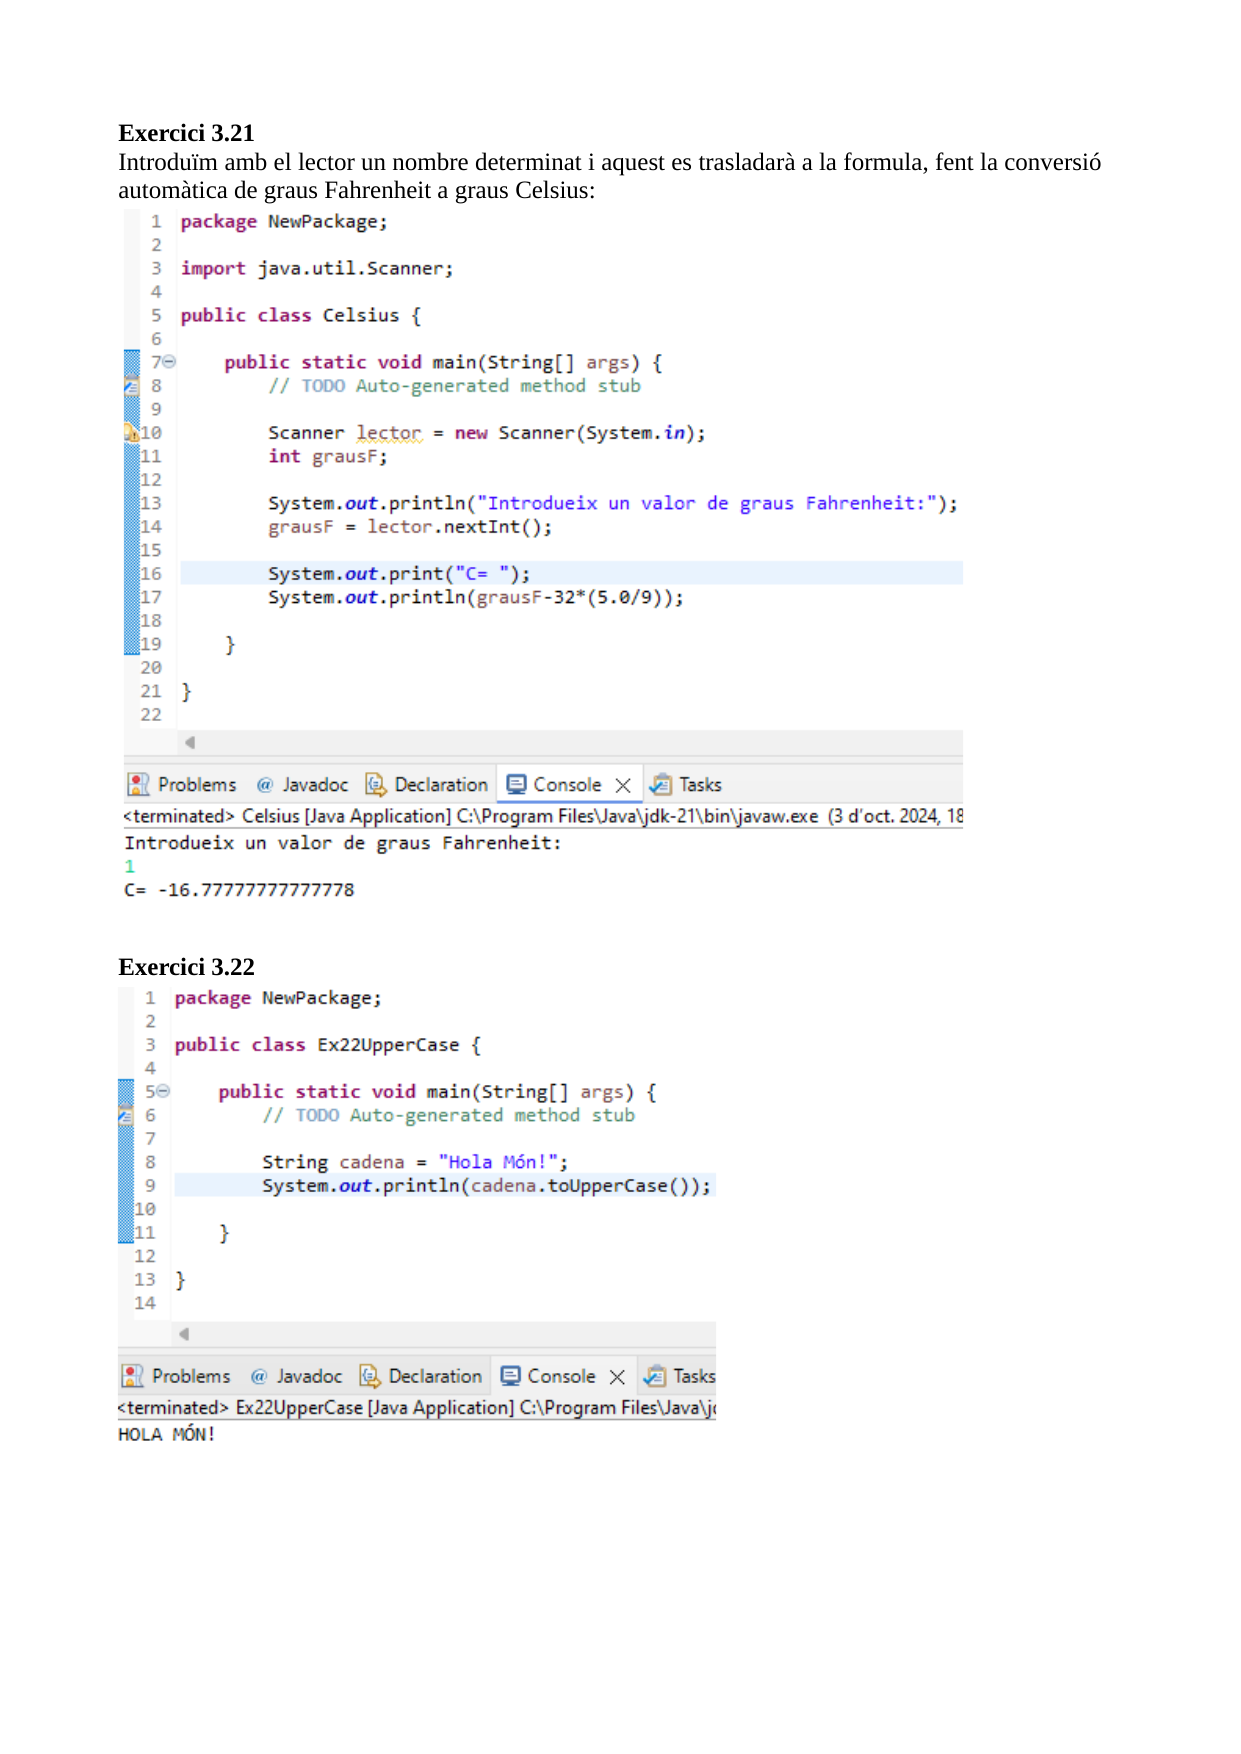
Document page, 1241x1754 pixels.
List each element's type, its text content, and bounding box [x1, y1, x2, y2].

text Exercici 3.22 [118, 952, 1122, 981]
picture [117, 987, 717, 1455]
picture [123, 209, 964, 912]
text Exercici 3.21 [118, 118, 1122, 147]
text Introduïm amb el lector un nombre determinat i aquest es trasladarà a la formula, fent la conversió automàtica de graus Fahrenheit a graus Celsius: [118, 147, 1122, 204]
